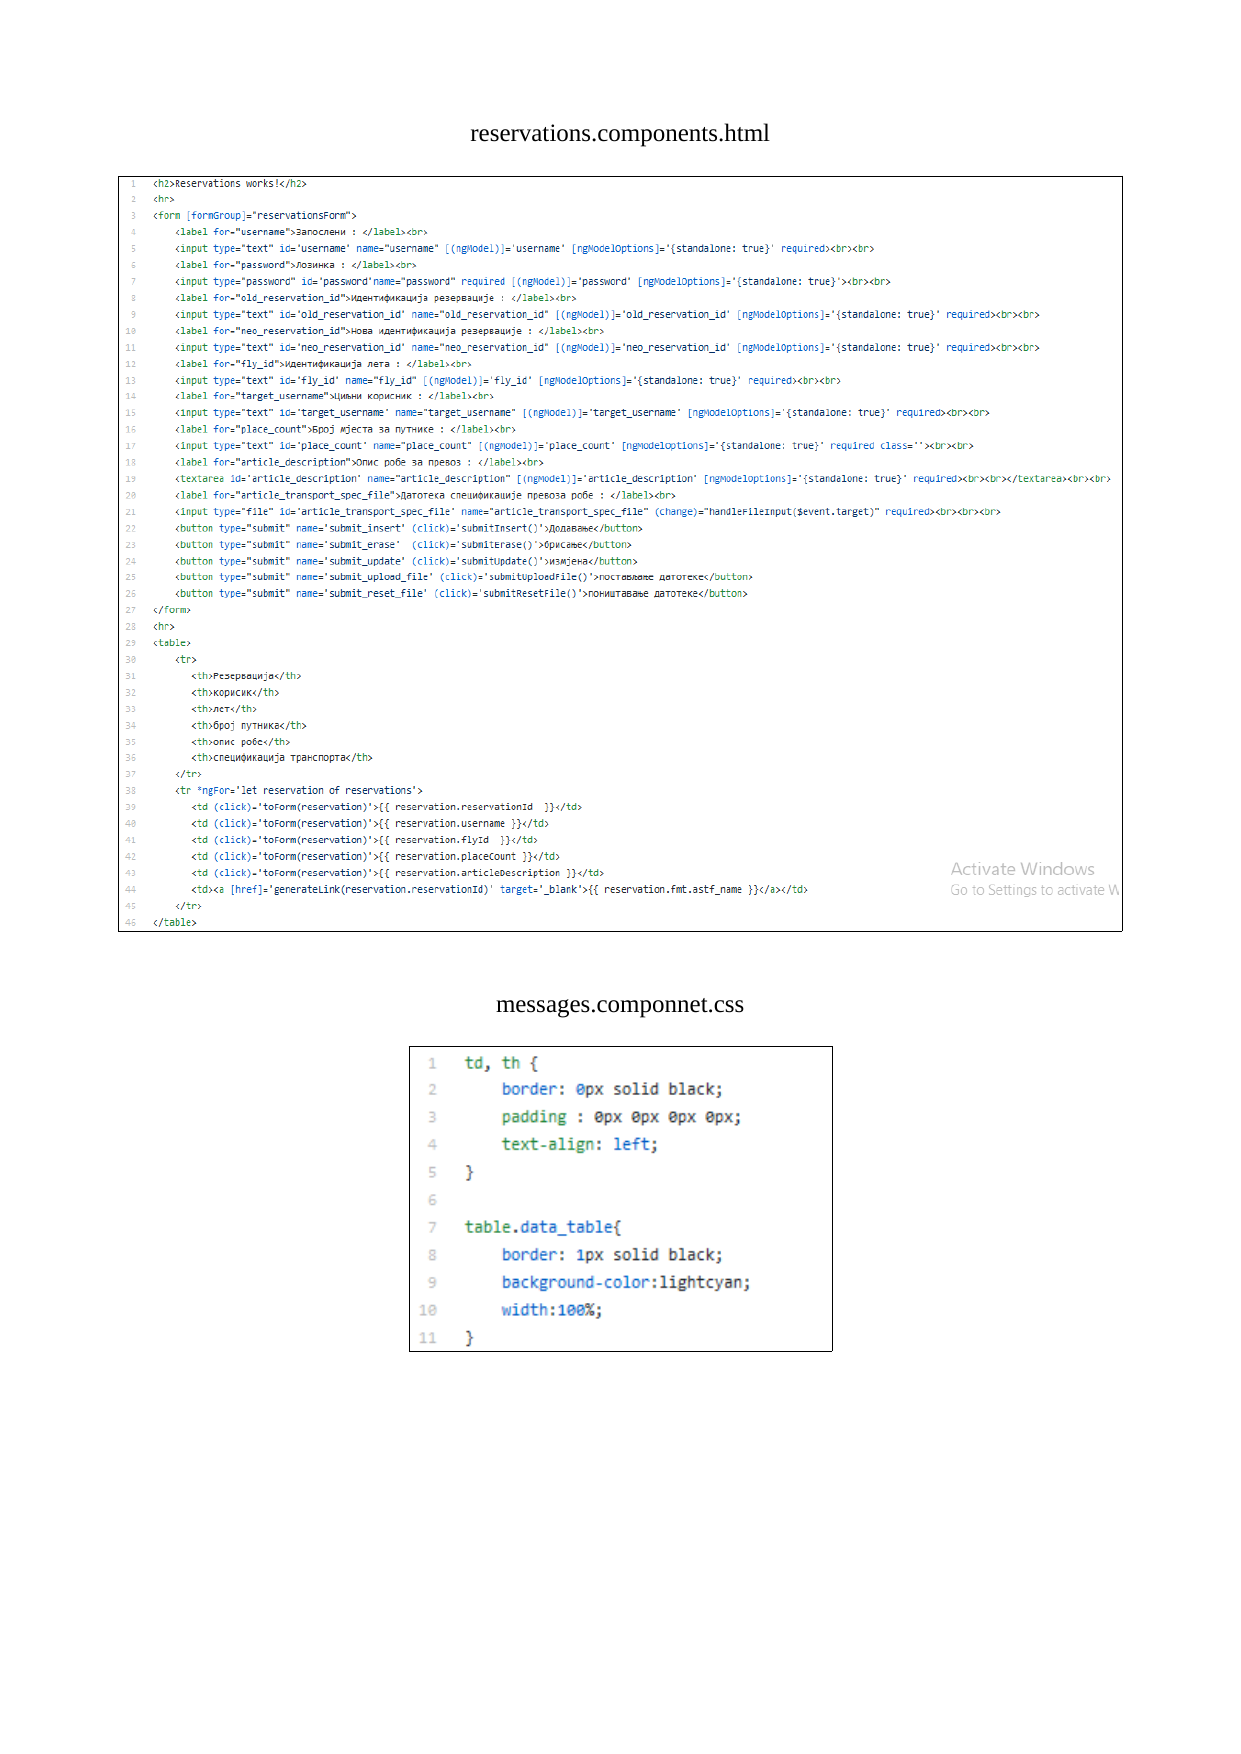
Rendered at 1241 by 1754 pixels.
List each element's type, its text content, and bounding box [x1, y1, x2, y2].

text reservations.components.html [118, 118, 1122, 147]
picture [411, 1049, 829, 1348]
picture [121, 178, 1119, 929]
text messages.componnet.css [118, 989, 1122, 1018]
